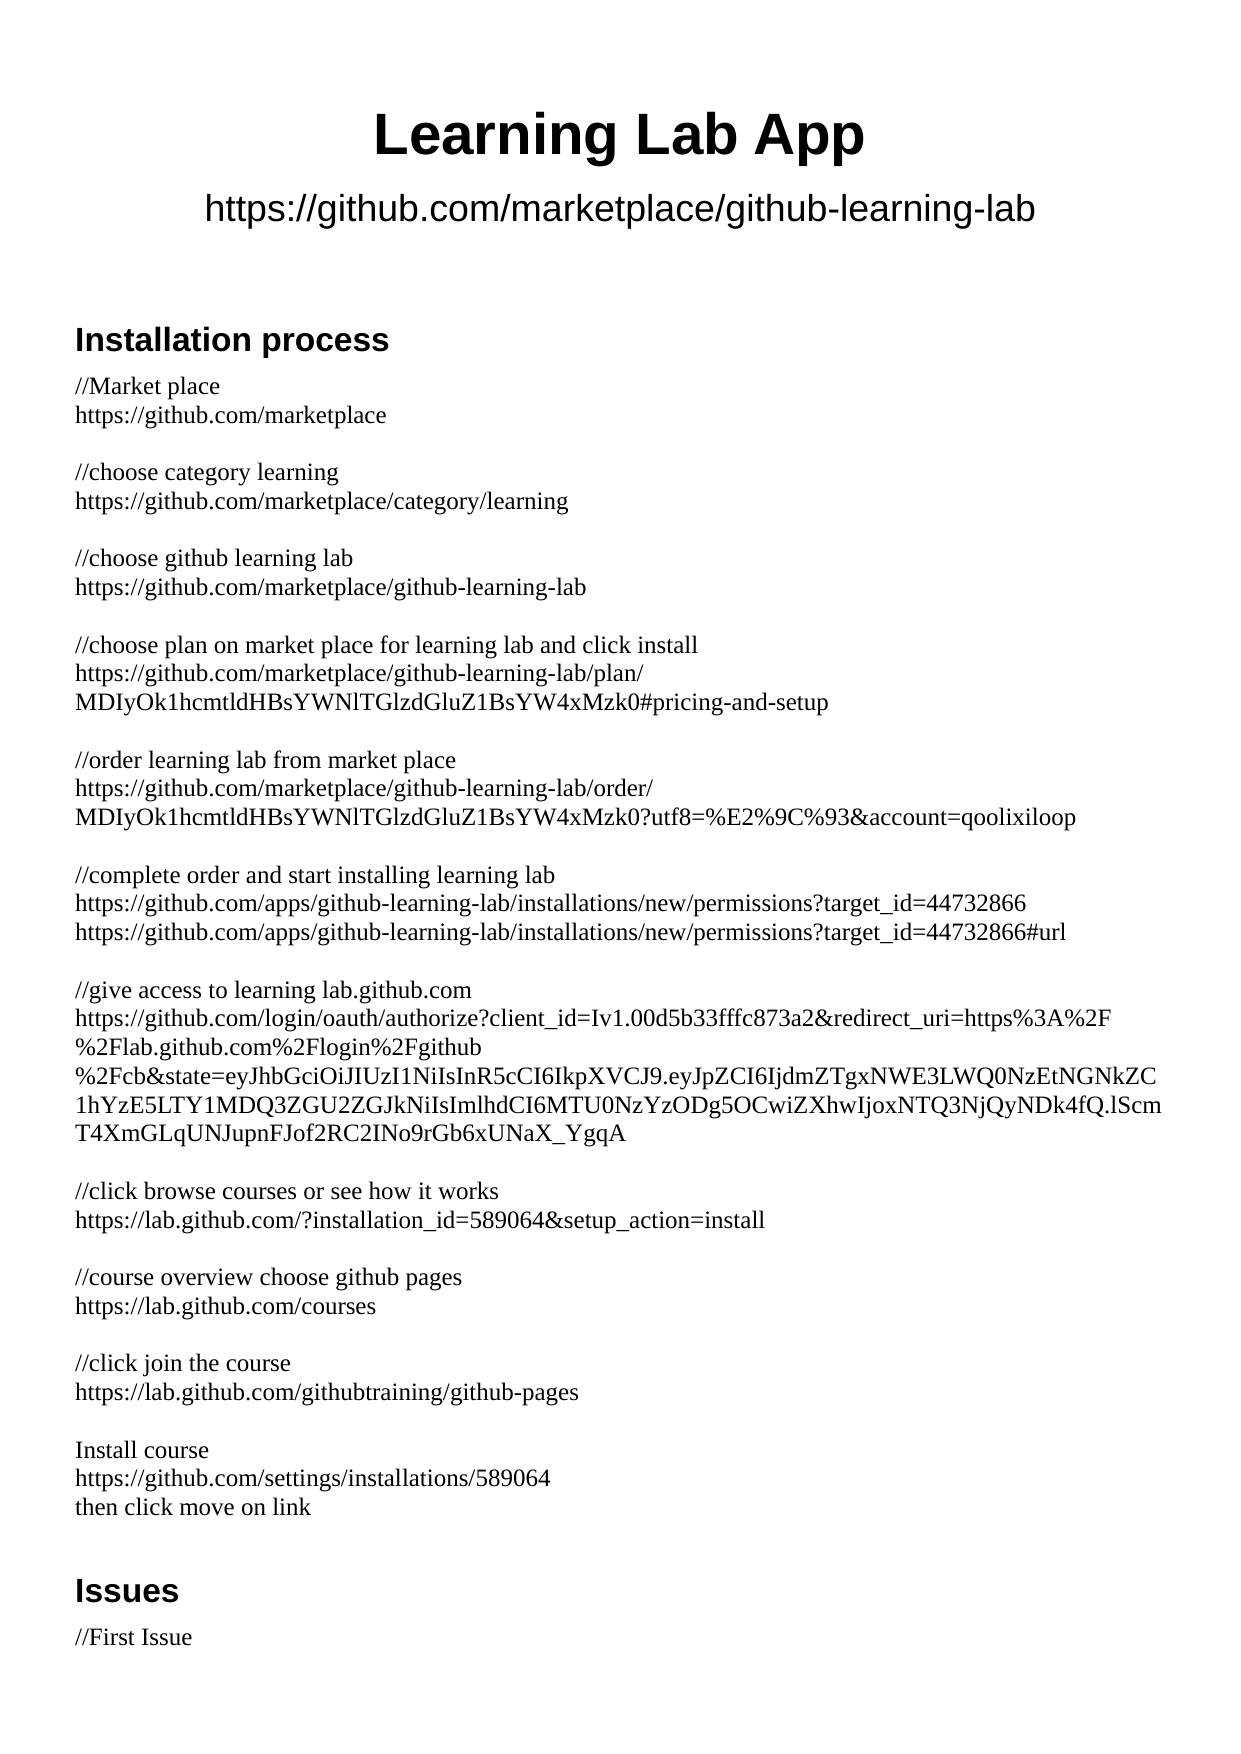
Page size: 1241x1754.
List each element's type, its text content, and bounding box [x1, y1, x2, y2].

text //choose github learning lab [75, 543, 1165, 572]
text //course overview choose github pages [75, 1262, 1165, 1291]
text https://github.com/settings/installations/589064 [75, 1463, 1165, 1492]
text https://github.com/apps/github-learning-lab/installations/new/permissions?target_id=44732866#url [75, 917, 1165, 946]
text then click move on link [75, 1492, 1165, 1521]
text https://lab.github.com/courses [75, 1291, 1165, 1320]
text https://github.com/login/oauth/authorize?client_id=Iv1.00d5b33fffc873a2&redirect_uri=https%3A%2F%2Flab.github.com%2Flogin%2Fgithub%2Fcb&state=eyJhbGciOiJIUzI1NiIsInR5cCI6IkpXVCJ9.eyJpZCI6IjdmZTgxNWE3LWQ0NzEtNGNkZC1hYzE5LTY1MDQ3ZGU2ZGJkNiIsImlhdCI6MTU0NzYzODg5OCwiZXhwIjoxNTQ3NjQyNDk4fQ.lScmT4XmGLqUNJupnFJof2RC2INo9rGb6xUNaX_YgqA [75, 1003, 1165, 1147]
text //First Issue [75, 1622, 1165, 1650]
text https://github.com/marketplace/github-learning-lab [75, 572, 1165, 601]
text //order learning lab from market place [75, 745, 1165, 773]
text https://lab.github.com/githubtraining/github-pages [75, 1377, 1165, 1406]
subtitle Issues [75, 1571, 1165, 1609]
text https://github.com/marketplace [75, 400, 1165, 428]
text https://github.com/marketplace/github-learning-lab/order/MDIyOk1hcmtldHBsYWNlTGlzdGluZ1BsYW4xMzk0?utf8=%E2%9C%93&account=qoolixiloop [75, 773, 1165, 831]
text https://github.com/apps/github-learning-lab/installations/new/permissions?target_id=44732866 [75, 888, 1165, 917]
text https://github.com/marketplace/category/learning [75, 486, 1165, 515]
title Learning Lab App [75, 100, 1165, 167]
text //Market place [75, 371, 1165, 400]
text //click join the course [75, 1348, 1165, 1377]
text //complete order and start installing learning lab [75, 860, 1165, 888]
text //click browse courses or see how it works [75, 1176, 1165, 1205]
text https://lab.github.com/?installation_id=589064&setup_action=install [75, 1205, 1165, 1233]
subtitle Installation process [75, 320, 1165, 358]
text Install course [75, 1435, 1165, 1463]
text //give access to learning lab.github.com [75, 975, 1165, 1003]
text https://github.com/marketplace/github-learning-lab/plan/MDIyOk1hcmtldHBsYWNlTGlzdGluZ1BsYW4xMzk0#pricing-and-setup [75, 658, 1165, 716]
text //choose category learning [75, 457, 1165, 486]
subtitle https://github.com/marketplace/github-learning-lab [75, 186, 1165, 229]
text //choose plan on market place for learning lab and click install [75, 630, 1165, 658]
